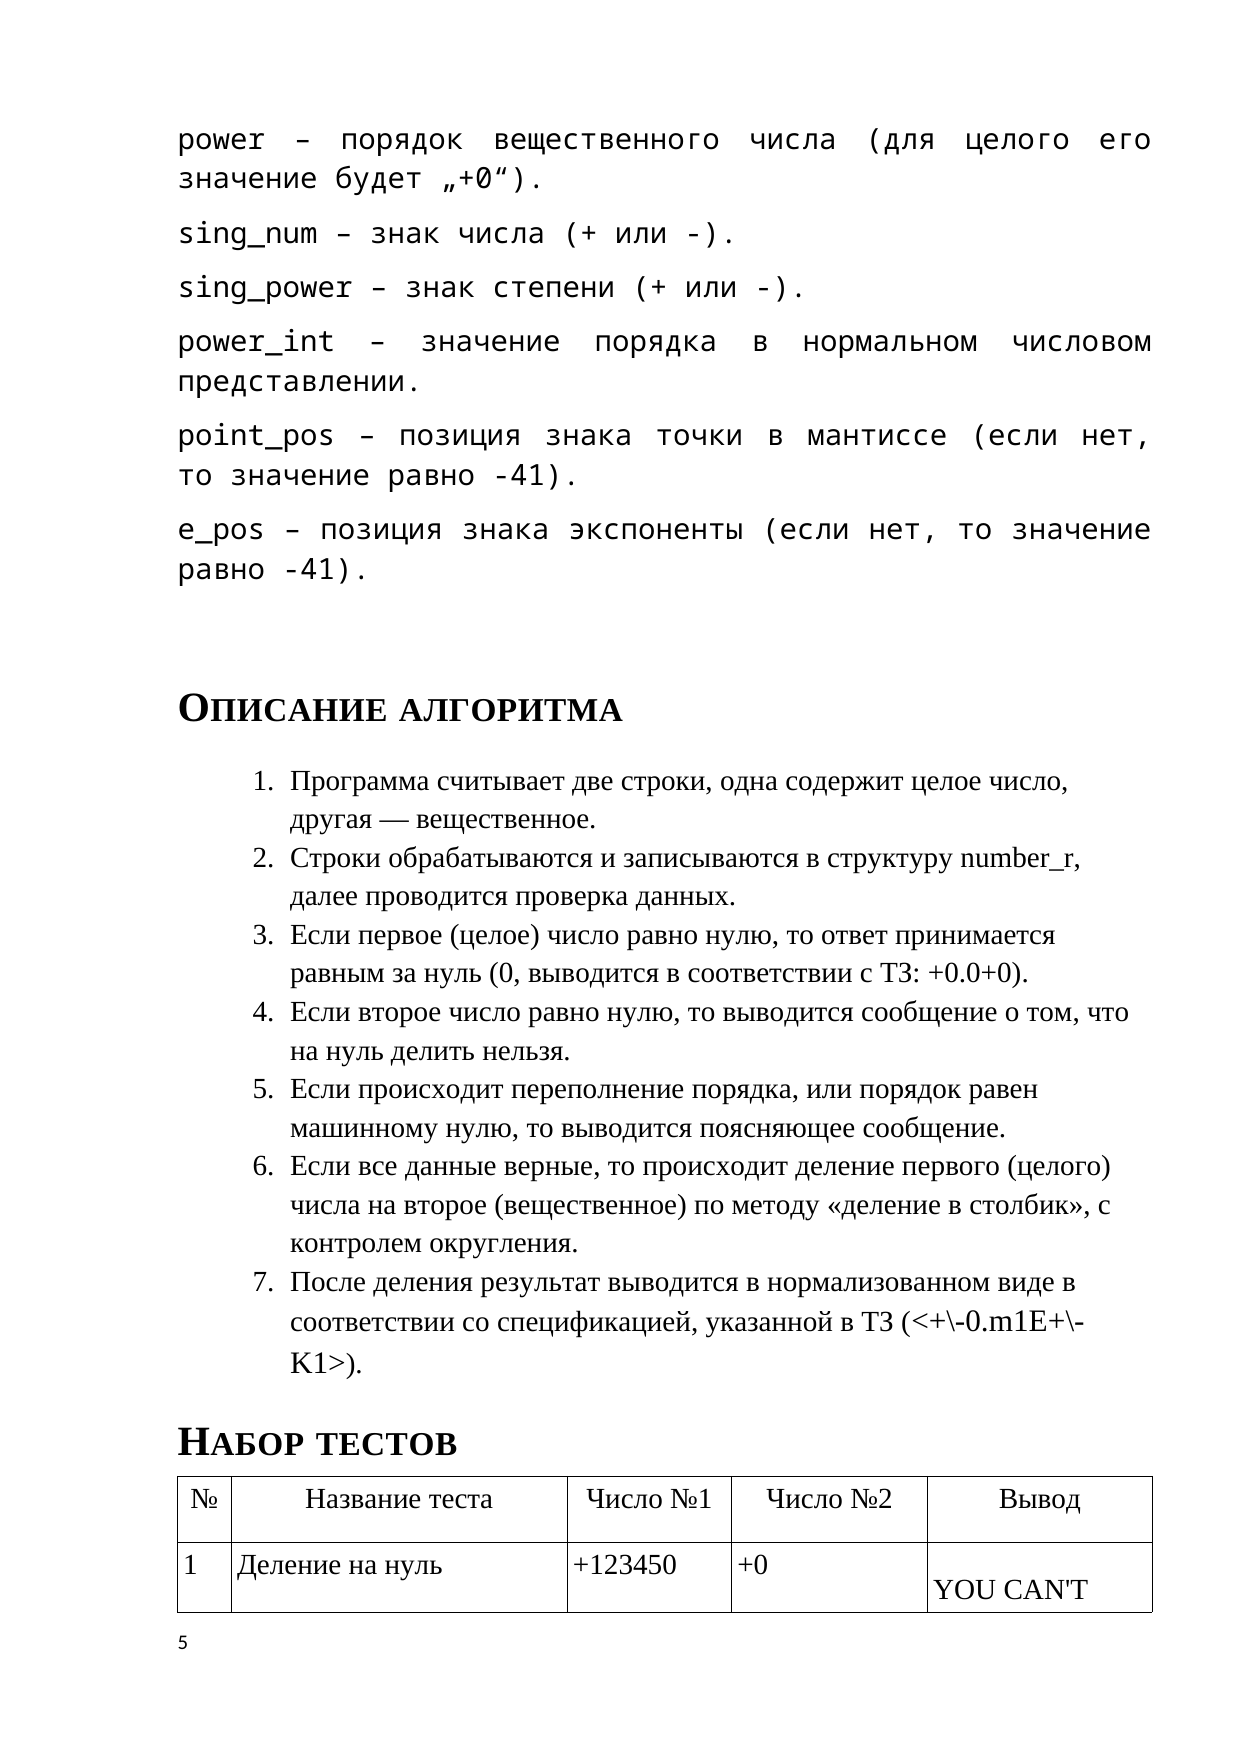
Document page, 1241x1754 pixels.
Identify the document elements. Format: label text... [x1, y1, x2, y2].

table_header Число №1 [568, 1477, 731, 1542]
text sing_power – знак степени (+ или -). [177, 266, 1152, 306]
text sing_num – знак числа (+ или -). [177, 212, 1152, 252]
list Если первое (целое) число равно нулю, то ответ принимается равным за нуль (0, выводится в соответствии с ТЗ: +0.0+0). [252, 917, 1152, 989]
list Если происходит переполнение порядка, или порядок равен машинному нулю, то выводится поясняющее сообщение. [252, 1071, 1152, 1143]
list Строки обрабатываются и записываются в структуру number_r, далее проводится проверка данных. [252, 840, 1152, 912]
table_cell +123450 [568, 1543, 731, 1612]
table_header Число №2 [732, 1477, 927, 1542]
table_header Название теста [232, 1477, 567, 1542]
text power_int – значение порядка в нормальном числовом представлении. [177, 321, 1152, 400]
table_header Вывод [928, 1477, 1152, 1542]
subtitle Набор тестов [177, 1416, 1152, 1464]
subtitle Описание алгоритма [177, 683, 1152, 731]
table_header № [178, 1477, 231, 1542]
table_cell +0 [732, 1543, 927, 1612]
table_cell Деление на нуль [232, 1543, 567, 1612]
text e_pos – позиция знака экспоненты (если нет, то значение равно -41). [177, 508, 1152, 588]
text point_pos – позиция знака точки в мантиссе (если нет, то значение равно -41). [177, 414, 1152, 494]
list Программа считывает две строки, одна содержит целое число, другая — вещественное. [252, 763, 1152, 835]
text power – порядок вещественного числа (для целого его значение будет „+0“). [177, 118, 1152, 197]
table_cell YOU CAN'T [928, 1543, 1152, 1612]
list После деления результат выводится в нормализованном виде в соответствии со спецификацией, указанной в ТЗ (<+\-0.m1E+\-K1>). [252, 1264, 1152, 1380]
list Если все данные верные, то происходит деление первого (целого) числа на второе (вещественное) по методу «деление в столбик», с контролем округления. [252, 1148, 1152, 1259]
list Если второе число равно нулю, то выводится сообщение о том, что на нуль делить нельзя. [252, 994, 1152, 1066]
table_cell 1 [178, 1543, 231, 1612]
